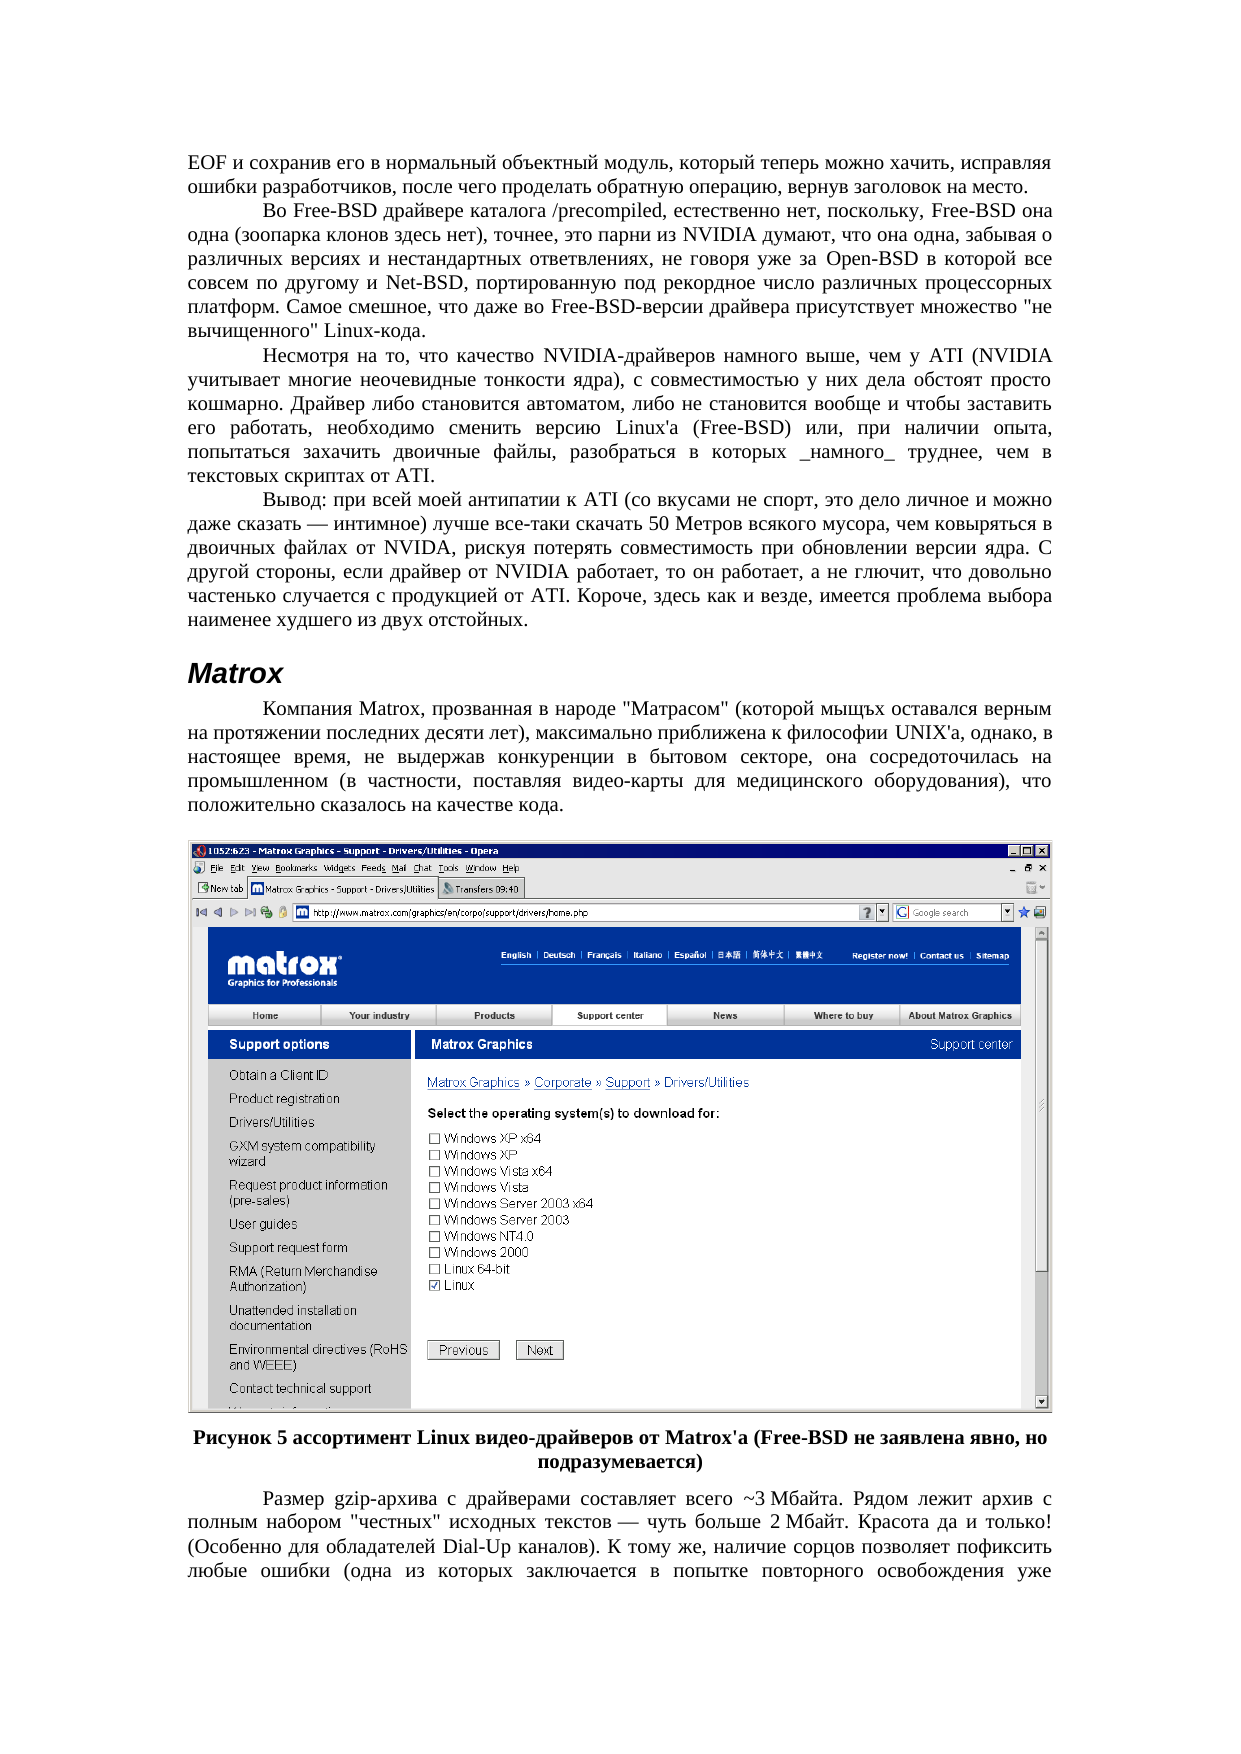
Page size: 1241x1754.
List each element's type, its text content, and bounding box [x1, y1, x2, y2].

picture [188, 840, 1053, 1413]
text EOF и сохранив его в нормальный объектный модуль, который теперь можно хачить, исправляя ошибки разработчиков, после чего проделать обратную операцию, вернув заголовок на место. [187, 150, 1053, 198]
text Рисунок 5 ассортимент Linux видео-драйверов от Matrox'а (Free-BSD не заявлена явно, но подразумевается) [187, 1425, 1053, 1473]
text Компания Matrox, прозванная в народе "Матрасом" (которой мыщъх оставался верным на протяжении последних десяти лет), максимально приближена к философии UNIX'а, однако, в настоящее время, не выдержав конкуренции в бытовом секторе, она сосредоточилась на промышленном (в частности, поставляя видео-карты для медицинского оборудования), что положительно сказалось на качестве кода. [187, 696, 1053, 816]
subtitle Matrox [187, 656, 1053, 690]
text Вывод: при всей моей антипатии к ATI (со вкусами не спорт, это дело личное и можно даже сказать — интимное) лучше все-таки скачать 50 Метров всякого мусора, чем ковыряться в двоичных файлах от NVIDA, рискуя потерять совместимость при обновлении версии ядра. С другой стороны, если драйвер от NVIDIA работает, то он работает, а не глючит, что довольно частенько случается с продукцией от ATI. Короче, здесь как и везде, имеется проблема выбора наименее худшего из двух отстойных. [187, 487, 1053, 631]
text Во Free-BSD драйвере каталога /precompiled, естественно нет, поскольку, Free-BSD она одна (зоопарка клонов здесь нет), точнее, это парни из NVIDIA думают, что она одна, забывая о различных версиях и нестандартных ответвлениях, не говоря уже за Open-BSD в которой все совсем по другому и Net-BSD, портированную под рекордное число различных процессорных платформ. Самое смешное, что даже во Free-BSD-версии драйвера присутствует множество "не вычищенного" Linux-кода. [187, 198, 1053, 342]
text Несмотря на то, что качество NVIDIA-драйверов намного выше, чем у ATI (NVIDIA учитывает многие неочевидные тонкости ядра), с совместимостью у них дела обстоят просто кошмарно. Драйвер либо становится автоматом, либо не становится вообще и чтобы заставить его работать, необходимо сменить версию Linux'а (Free-BSD) или, при наличии опыта, попытаться захачить двоичные файлы, разобраться в которых _намного_ труднее, чем в текстовых скриптах от ATI. [187, 342, 1053, 487]
text Размер gzip-архива с драйверами составляет всего ~3 Мбайта. Рядом лежит архив с полным набором "честных" исходных текстов — чуть больше 2 Мбайт. Красота да и только! (Особенно для обладателей Dial-Up каналов). К тому же, наличие сорцов позволяет пофиксить любые ошибки (одна из которых заключается в попытке повторного освобождения уже [187, 1485, 1053, 1582]
